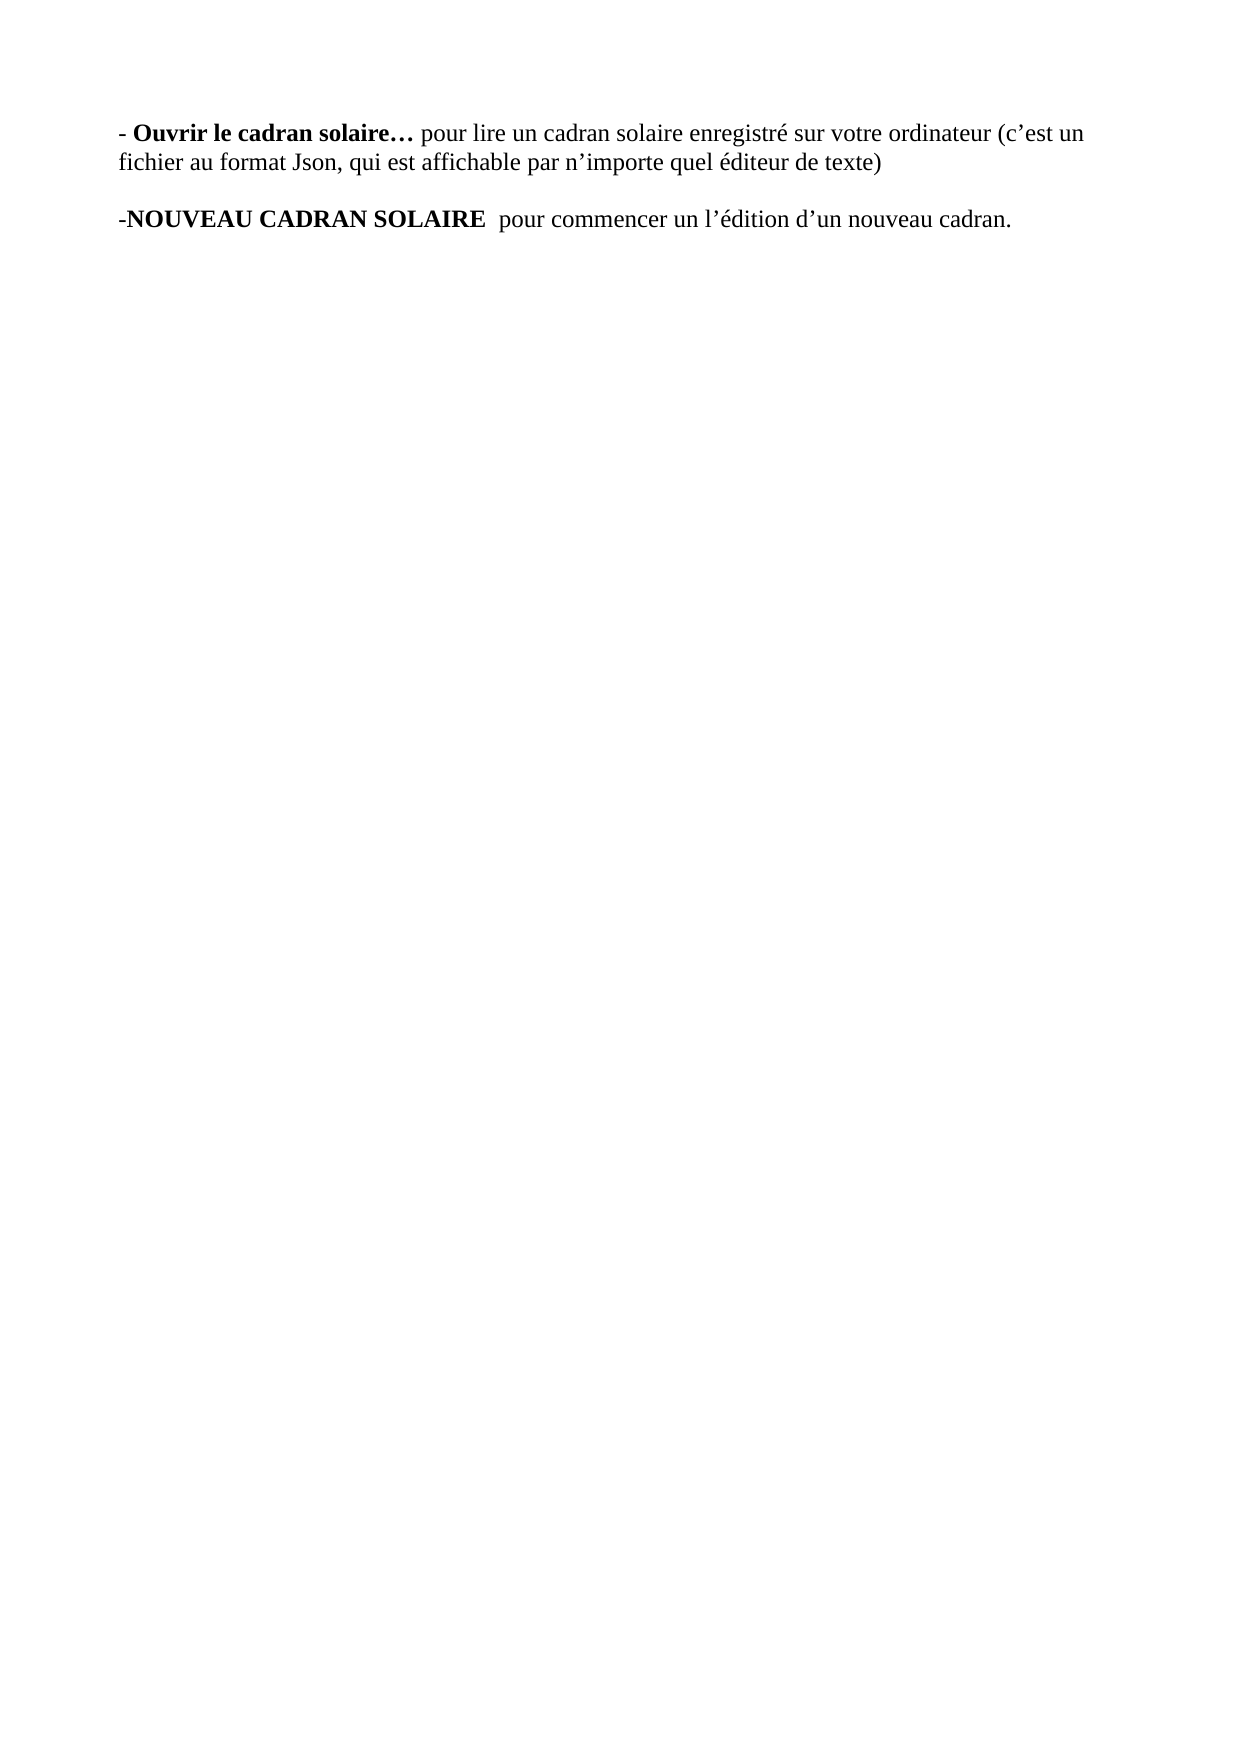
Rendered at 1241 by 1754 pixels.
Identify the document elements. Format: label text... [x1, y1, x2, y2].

text -NOUVEAU CADRAN SOLAIRE pour commencer un l’édition d’un nouveau cadran. [118, 204, 1122, 233]
text - Ouvrir le cadran solaire… pour lire un cadran solaire enregistré sur votre ordinateur (c’est un fichier au format Json, qui est affichable par n’importe quel éditeur de texte) [118, 118, 1122, 176]
